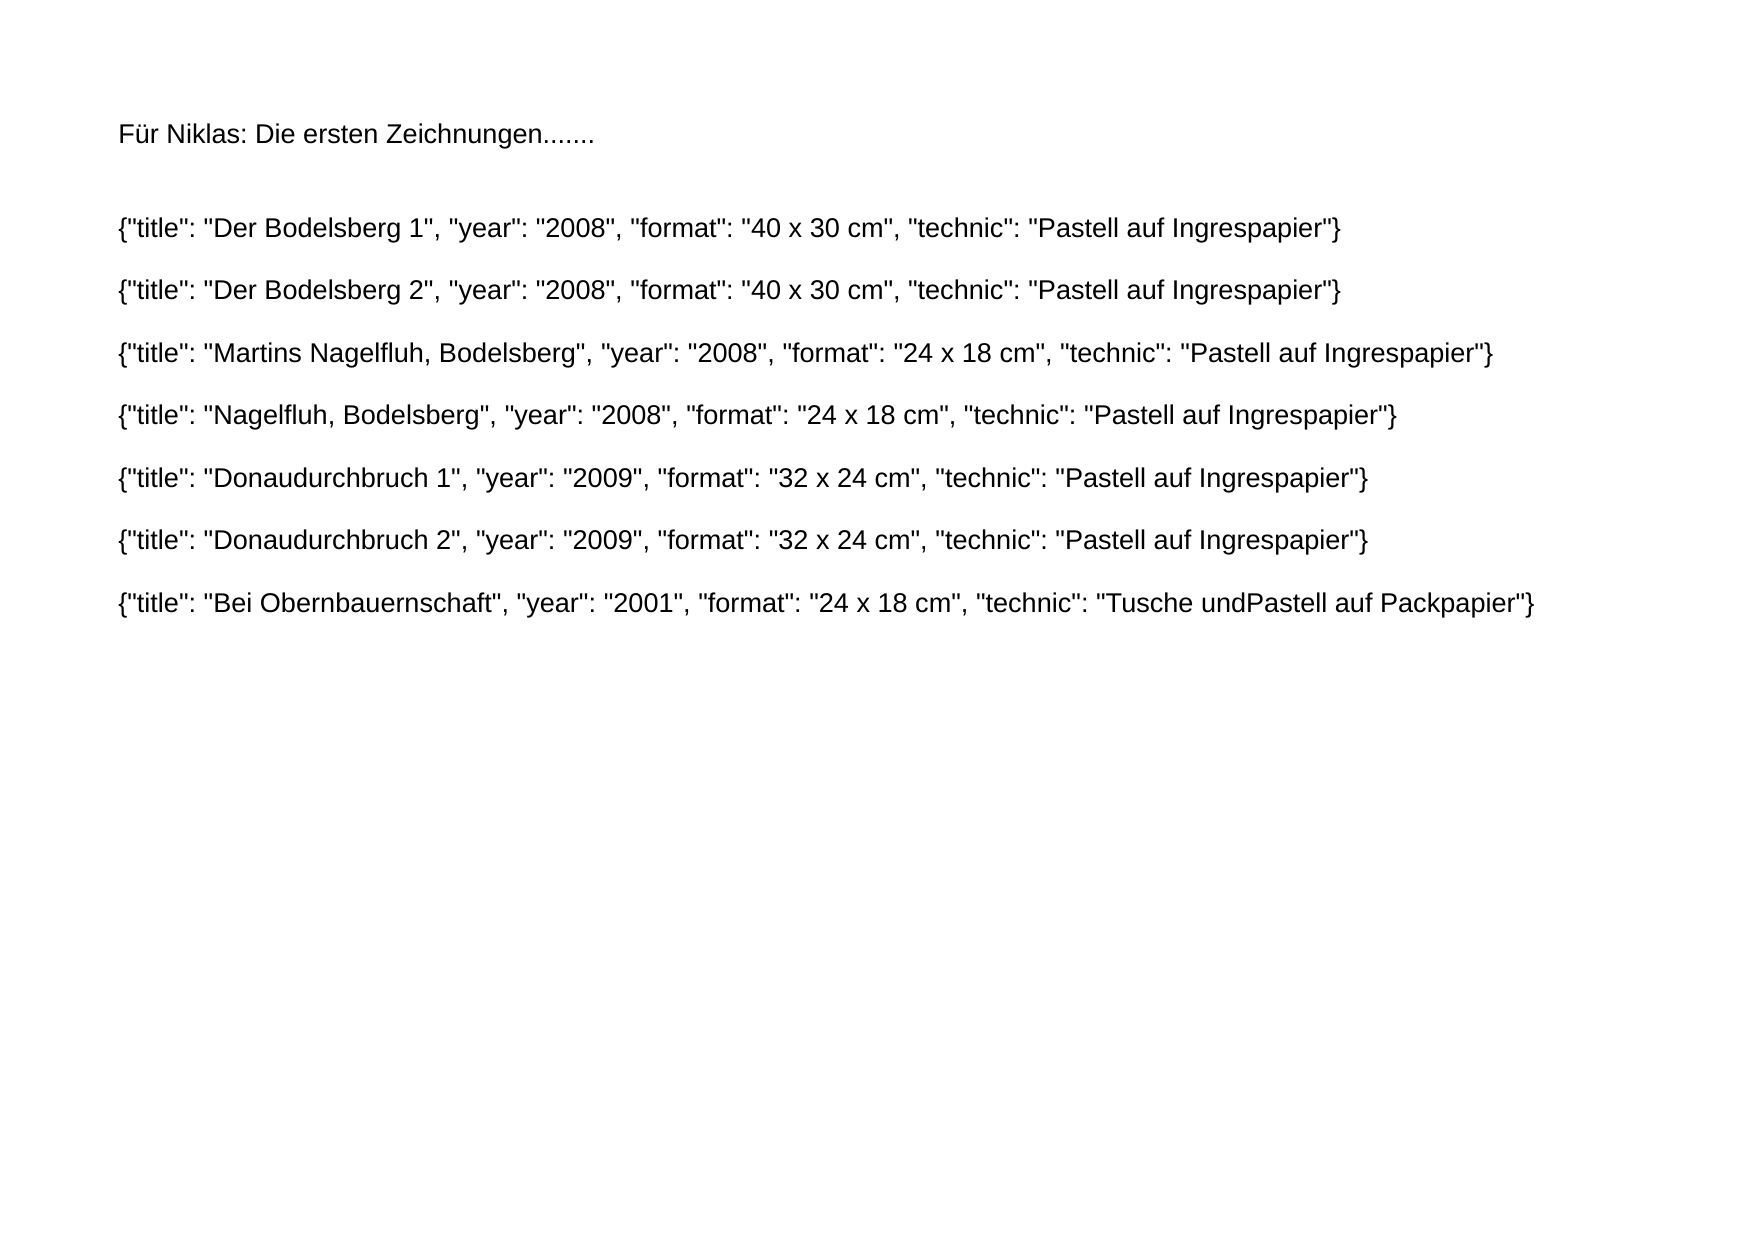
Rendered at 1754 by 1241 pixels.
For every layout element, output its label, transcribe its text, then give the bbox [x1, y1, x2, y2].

text {"title": "Donaudurchbruch 2", "year": "2009", "format": "32 x 24 cm", "technic": "Pastell auf Ingrespapier"} [118, 524, 1636, 556]
text {"title": "Donaudurchbruch 1", "year": "2009", "format": "32 x 24 cm", "technic": "Pastell auf Ingrespapier"} [118, 462, 1636, 493]
text {"title": "Bei Obernbauernschaft", "year": "2001", "format": "24 x 18 cm", "technic": "Tusche undPastell auf Packpapier"} [118, 587, 1636, 618]
text {"title": "Martins Nagelfluh, Bodelsberg", "year": "2008", "format": "24 x 18 cm", "technic": "Pastell auf Ingrespapier"} [118, 337, 1636, 368]
text {"title": "Nagelfluh, Bodelsberg", "year": "2008", "format": "24 x 18 cm", "technic": "Pastell auf Ingrespapier"} [118, 399, 1636, 431]
text {"title": "Der Bodelsberg 2", "year": "2008", "format": "40 x 30 cm", "technic": "Pastell auf Ingrespapier"} [118, 274, 1636, 306]
text {"title": "Der Bodelsberg 1", "year": "2008", "format": "40 x 30 cm", "technic": "Pastell auf Ingrespapier"} [118, 212, 1636, 243]
text Für Niklas: Die ersten Zeichnungen....... [118, 118, 1636, 149]
